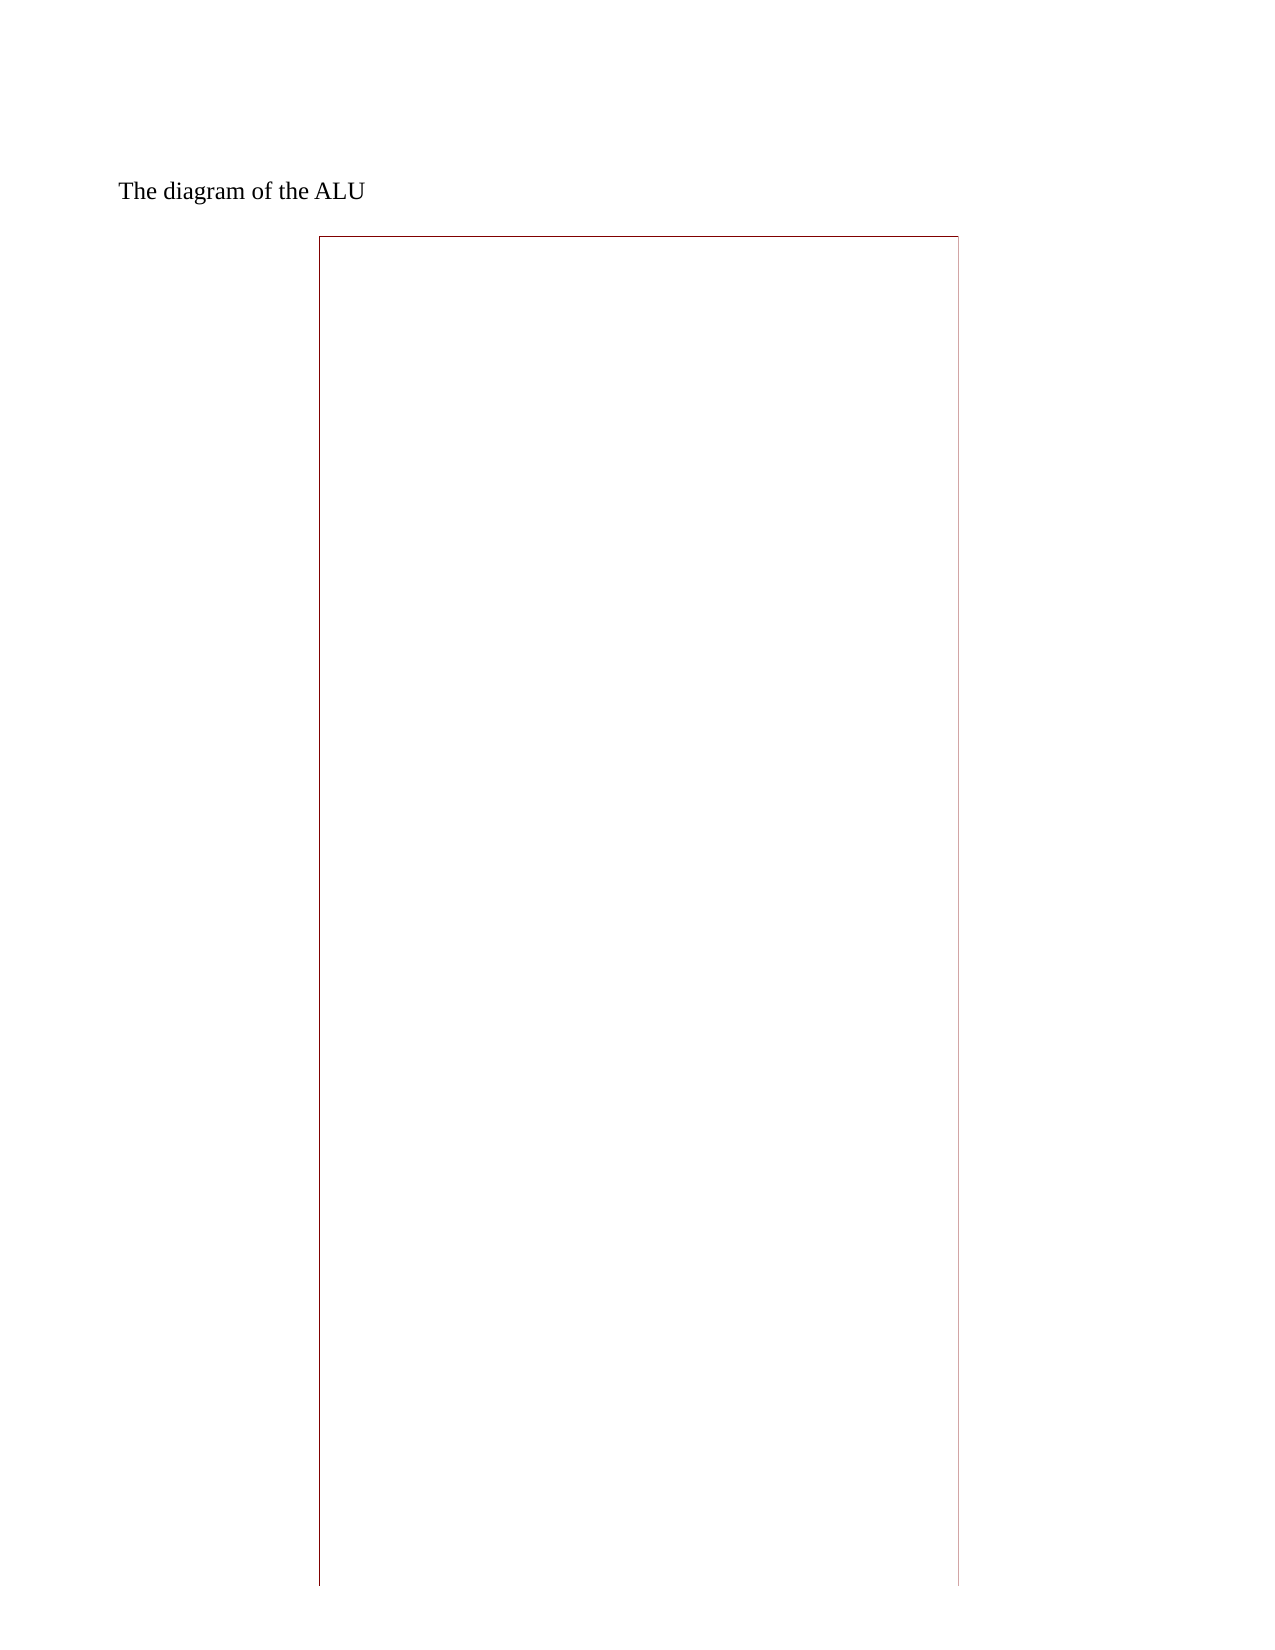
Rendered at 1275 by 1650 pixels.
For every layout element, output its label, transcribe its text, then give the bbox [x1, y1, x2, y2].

text The diagram of the ALU [118, 176, 1157, 205]
